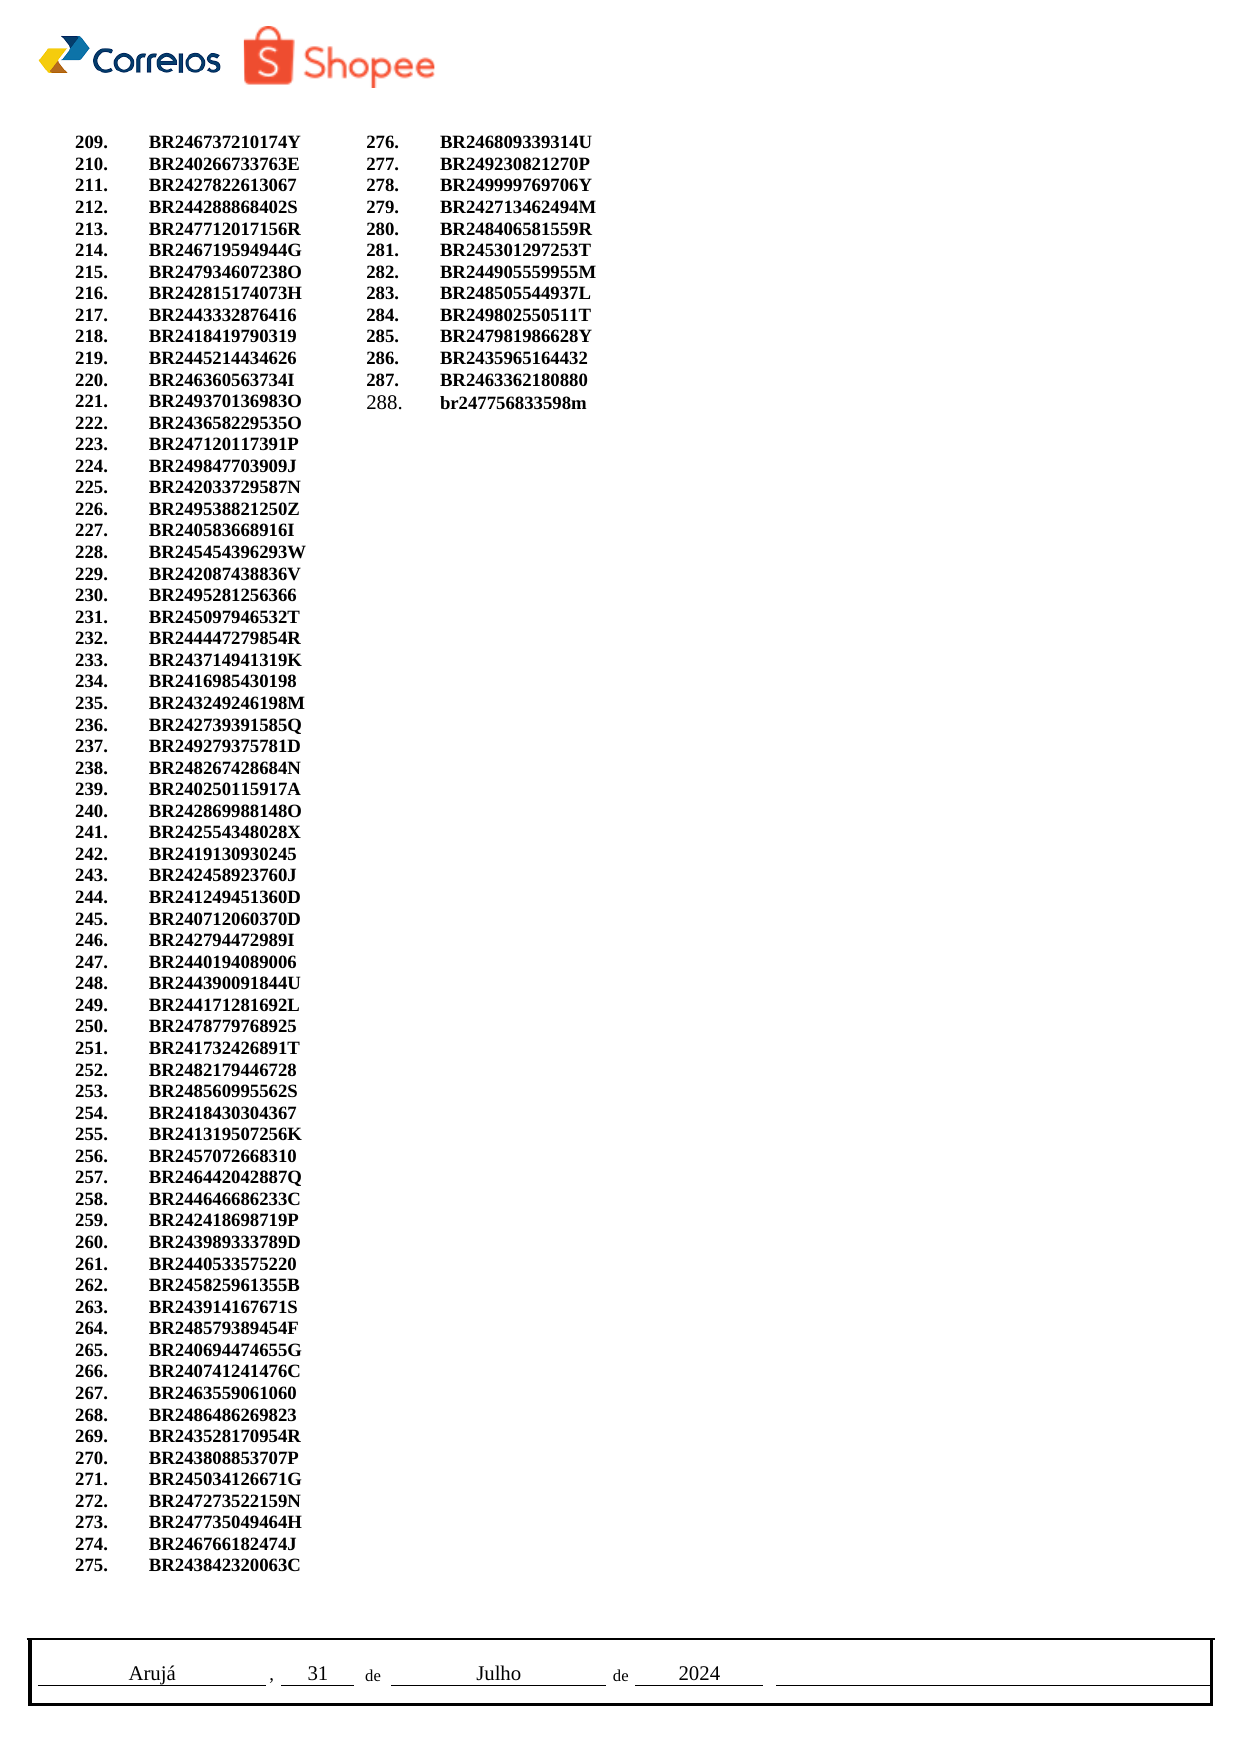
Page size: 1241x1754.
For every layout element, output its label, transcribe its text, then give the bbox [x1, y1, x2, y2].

list BR247735049464H [75, 1511, 329, 1533]
list BR2463559061060 [75, 1382, 329, 1403]
list BR241732426891T [75, 1037, 329, 1058]
list BR240266733763E [75, 153, 329, 174]
list BR243528170954R [75, 1425, 329, 1447]
list br247756833598m [366, 390, 620, 414]
list BR2419130930245 [75, 843, 329, 864]
list BR247273522159N [75, 1490, 329, 1511]
list BR242554348028X [75, 821, 329, 843]
list BR240583668916I [75, 519, 329, 541]
list BR245301297253T [366, 239, 620, 261]
list BR2416985430198 [75, 670, 329, 692]
list BR247712017156R [75, 217, 329, 239]
list BR2445214434626 [75, 347, 329, 368]
list BR240250115917A [75, 778, 329, 800]
list BR246737210174Y [75, 131, 329, 153]
list BR244390091844U [75, 972, 329, 994]
list BR242815174073H [75, 282, 329, 304]
list BR242087438836V [75, 562, 329, 584]
list BR243914167671S [75, 1296, 329, 1317]
list BR2418430304367 [75, 1102, 329, 1123]
list BR2418419790319 [75, 325, 329, 347]
list BR242713462494M [366, 196, 620, 217]
list BR2482179446728 [75, 1058, 329, 1080]
list BR2463362180880 [366, 368, 620, 390]
list BR240712060370D [75, 907, 329, 929]
list BR243658229535O [75, 412, 329, 433]
list BR247934607238O [75, 261, 329, 282]
list BR249279375781D [75, 735, 329, 757]
list BR249999769706Y [366, 174, 620, 196]
list BR249847703909J [75, 455, 329, 476]
list BR240741241476C [75, 1360, 329, 1382]
list BR247120117391P [75, 433, 329, 455]
list BR248267428684N [75, 757, 329, 778]
list BR2457072668310 [75, 1145, 329, 1166]
list BR246809339314U [366, 131, 620, 153]
list BR246442042887Q [75, 1166, 329, 1188]
list BR245034126671G [75, 1468, 329, 1490]
list BR245097946532T [75, 606, 329, 627]
list BR243808853707P [75, 1447, 329, 1468]
list BR242458923760J [75, 864, 329, 886]
list BR242794472989I [75, 929, 329, 951]
list BR242739391585Q [75, 713, 329, 735]
list BR243249246198M [75, 692, 329, 713]
list BR2440533575220 [75, 1252, 329, 1274]
list BR244288868402S [75, 196, 329, 217]
list BR243842320063C [75, 1554, 329, 1576]
list BR2427822613067 [75, 174, 329, 196]
list BR2495281256366 [75, 584, 329, 606]
list BR245454396293W [75, 541, 329, 562]
list BR245825961355B [75, 1274, 329, 1296]
list BR2435965164432 [366, 347, 620, 368]
list BR248505544937L [366, 282, 620, 304]
list BR244646686233C [75, 1188, 329, 1209]
list BR2486486269823 [75, 1403, 329, 1425]
list BR248579389454F [75, 1317, 329, 1339]
list BR2440194089006 [75, 951, 329, 972]
list BR241319507256K [75, 1123, 329, 1145]
list BR241249451360D [75, 886, 329, 907]
list BR244171281692L [75, 994, 329, 1015]
list BR242033729587N [75, 476, 329, 498]
list BR249538821250Z [75, 498, 329, 519]
list BR242418698719P [75, 1209, 329, 1231]
list BR248560995562S [75, 1080, 329, 1102]
list BR249230821270P [366, 153, 620, 174]
list BR246766182474J [75, 1533, 329, 1554]
list BR246719594944G [75, 239, 329, 261]
list BR242869988148O [75, 800, 329, 821]
list BR249802550511T [366, 304, 620, 325]
list BR244905559955M [366, 261, 620, 282]
list BR247981986628Y [366, 325, 620, 347]
list BR2443332876416 [75, 304, 329, 325]
list BR246360563734I [75, 368, 329, 390]
list BR243714941319K [75, 649, 329, 670]
list BR248406581559R [366, 217, 620, 239]
list BR243989333789D [75, 1231, 329, 1252]
list BR244447279854R [75, 627, 329, 649]
list BR2478779768925 [75, 1015, 329, 1037]
list BR249370136983O [75, 390, 329, 412]
list BR240694474655G [75, 1339, 329, 1360]
